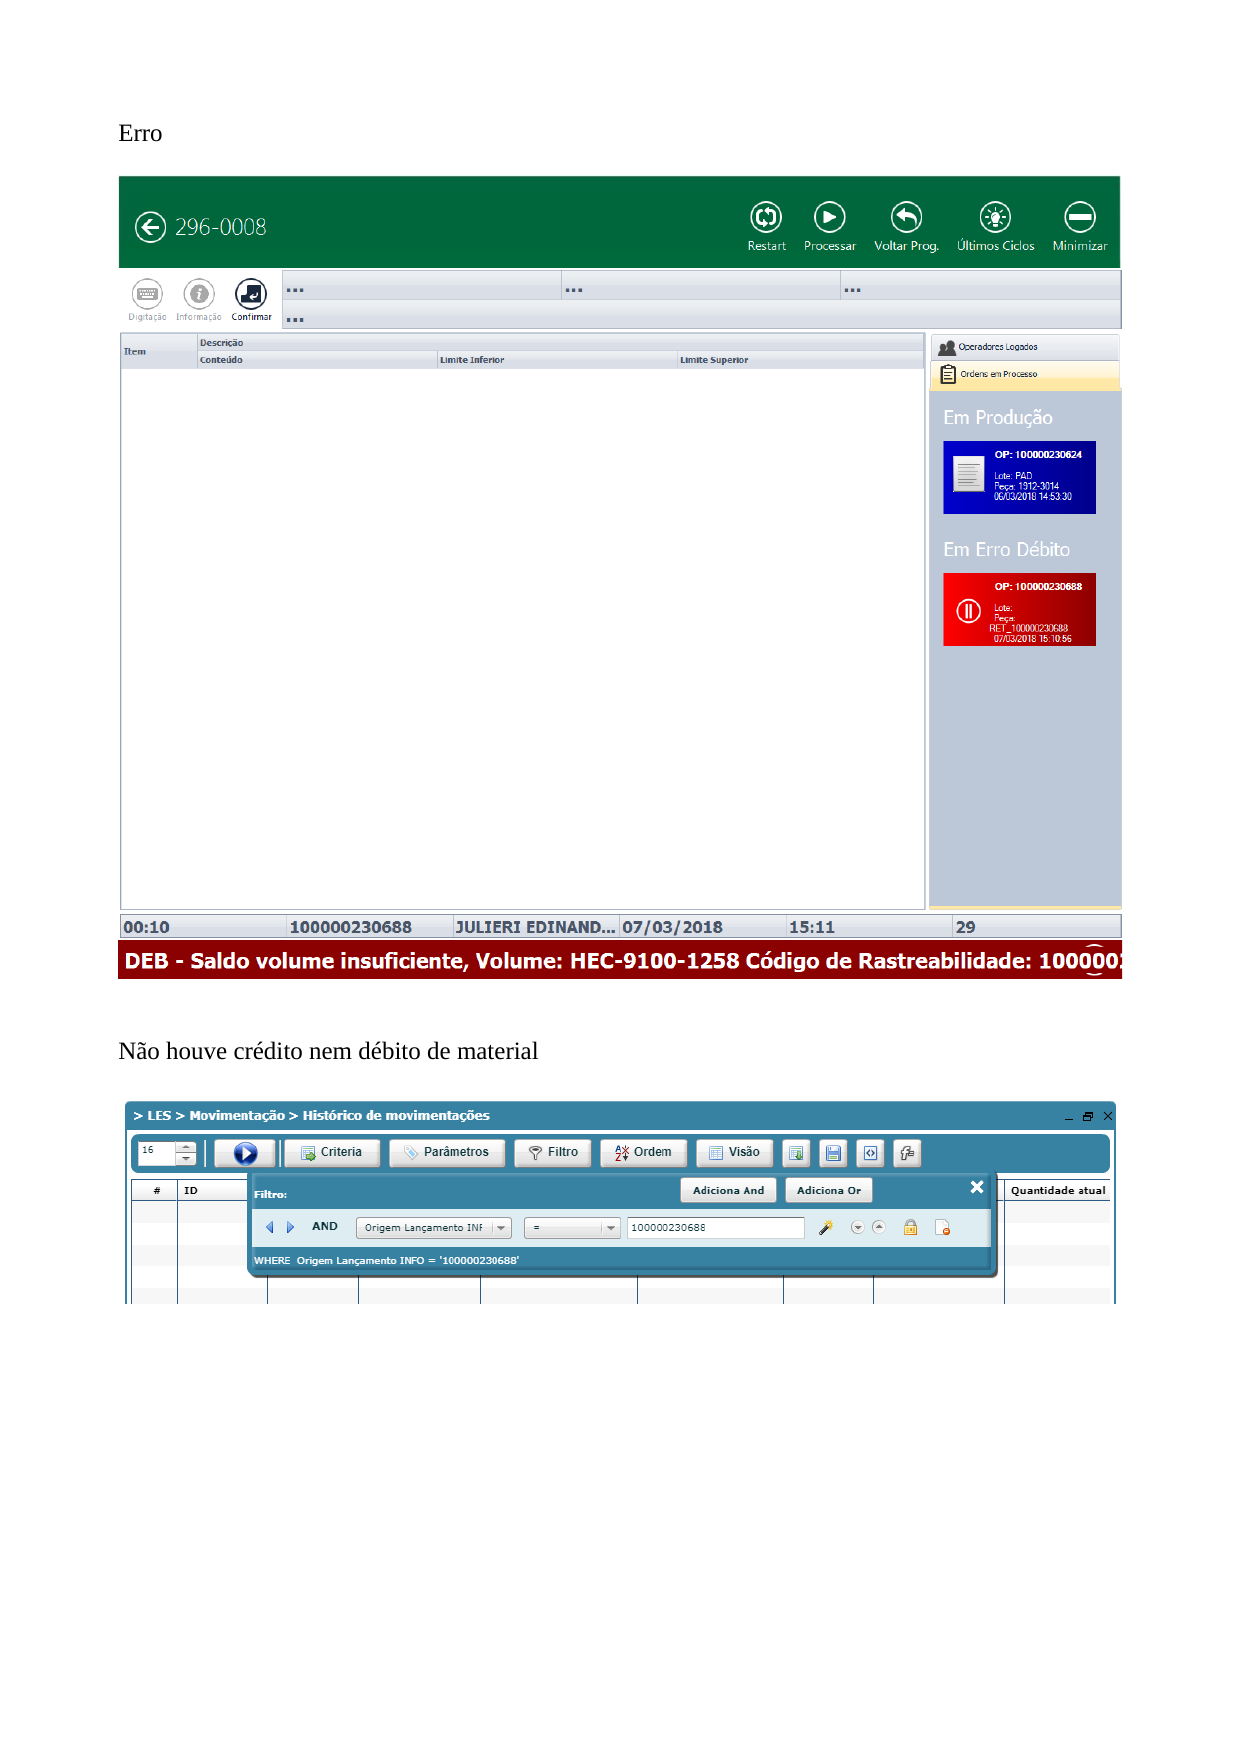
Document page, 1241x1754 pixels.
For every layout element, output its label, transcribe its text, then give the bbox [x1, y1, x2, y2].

picture [118, 175, 1123, 979]
text Não houve crédito nem débito de material [118, 1036, 1122, 1065]
picture [118, 1093, 1123, 1304]
text Erro [118, 118, 1122, 147]
